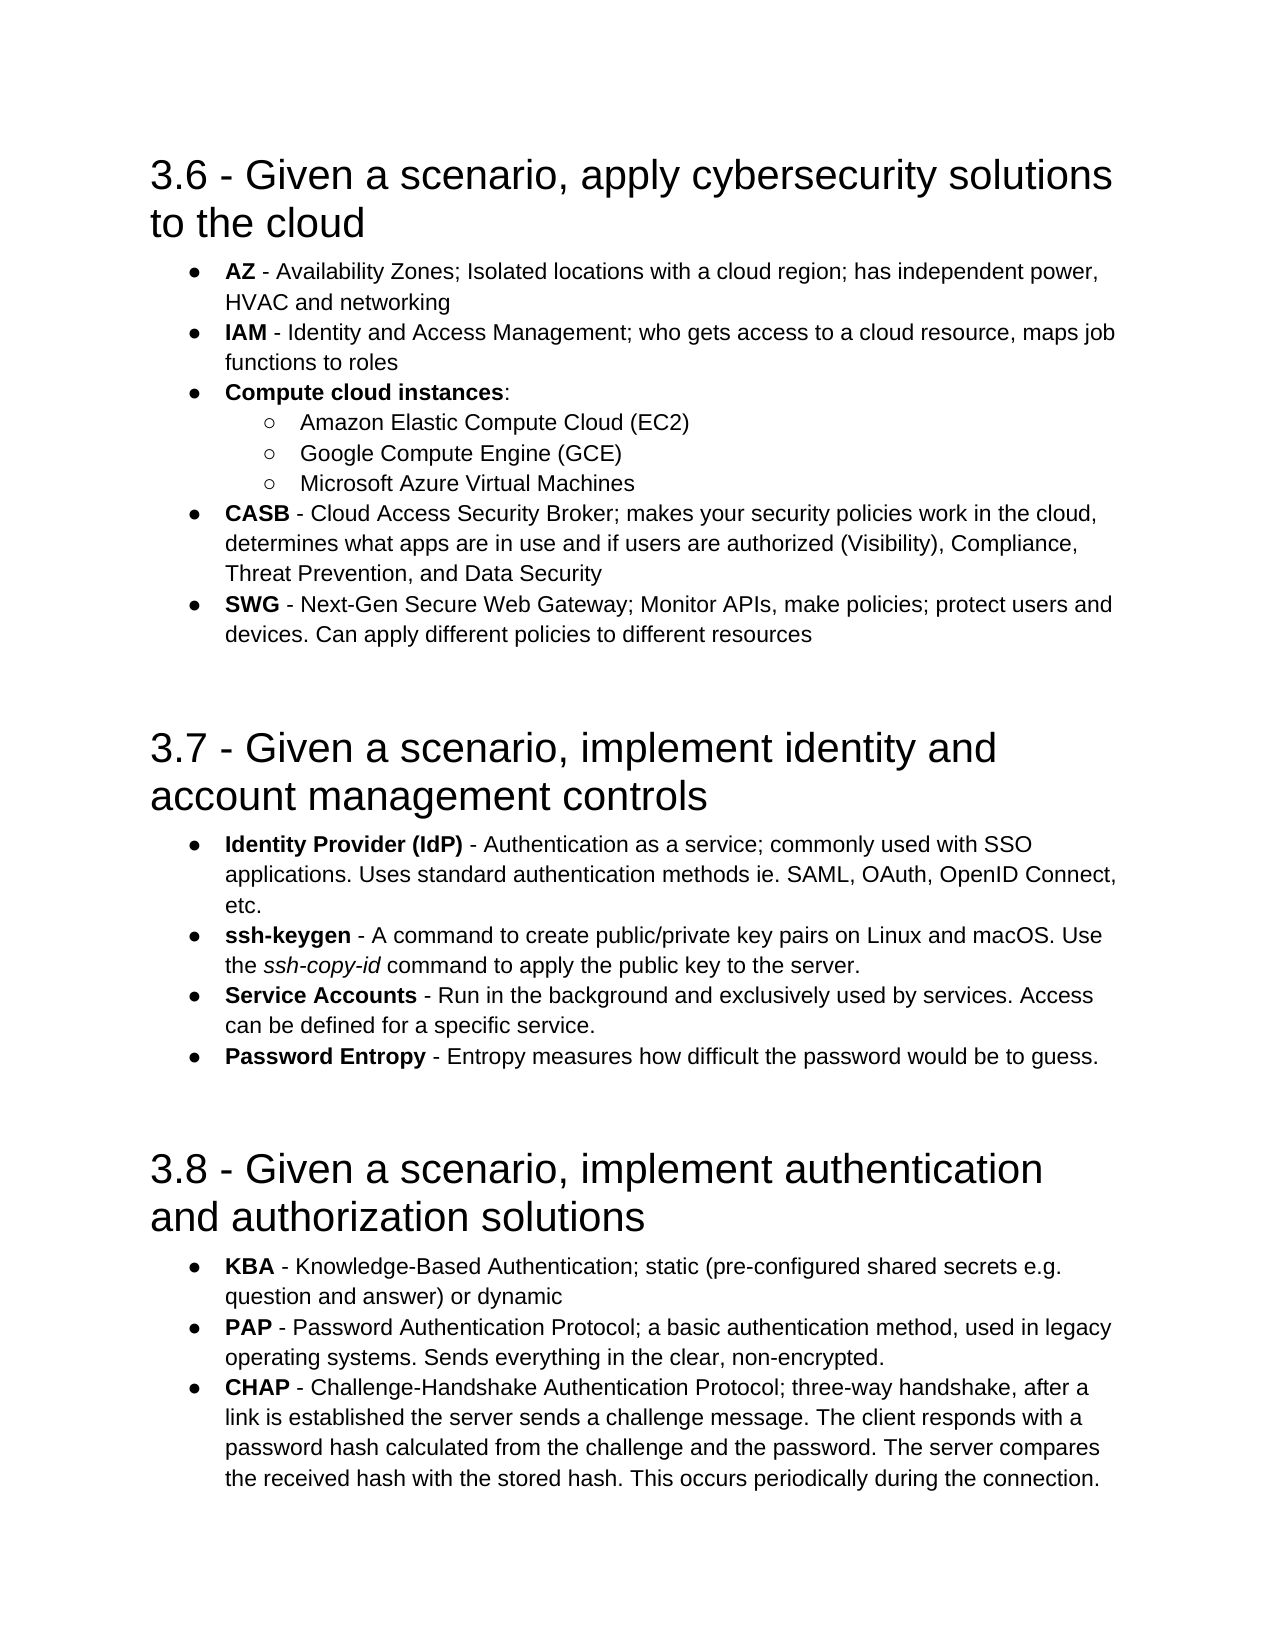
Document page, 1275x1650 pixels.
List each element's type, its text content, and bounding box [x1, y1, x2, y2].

list AZ - Availability Zones; Isolated locations with a cloud region; has independent power, HVAC and networking [187, 258, 1125, 315]
list IAM - Identity and Access Management; who gets access to a cloud resource, maps job functions to roles [187, 319, 1125, 375]
list Service Accounts - Run in the background and exclusively used by services. Access can be defined for a specific service. [187, 982, 1125, 1039]
subtitle 3.6 - Given a scenario, apply cybersecurity solutions to the cloud [150, 150, 1125, 246]
list Identity Provider (IdP) - Authentication as a service; commonly used with SSO applications. Uses standard authentication methods ie. SAML, OAuth, OpenID Connect, etc. [187, 831, 1125, 918]
list CASB - Cloud Access Security Broker; makes your security policies work in the cloud, determines what apps are in use and if users are authorized (Visibility), Compliance, Threat Prevention, and Data Security [187, 500, 1125, 587]
list PAP - Password Authentication Protocol; a basic authentication method, used in legacy operating systems. Sends everything in the clear, non-encrypted. [187, 1313, 1125, 1370]
list ssh-keygen - A command to create public/private key pairs on Linux and macOS. Use the ssh-copy-id command to apply the public key to the server. [187, 922, 1125, 978]
list Compute cloud instances: [187, 379, 1125, 406]
list KBA - Knowledge-Based Authentication; static (pre-configured shared secrets e.g. question and answer) or dynamic [187, 1253, 1125, 1310]
list Google Compute Engine (GCE) [262, 439, 1125, 466]
list CHAP - Challenge-Handshake Authentication Protocol; three-way handshake, after a link is established the server sends a challenge message. The client responds with a password hash calculated from the challenge and the password. The server compares the received hash with the stored hash. This occurs periodically during the connection. [187, 1374, 1125, 1491]
list Amazon Elastic Compute Cloud (EC2) [262, 409, 1125, 436]
list Microsoft Azure Virtual Machines [262, 470, 1125, 496]
list SWG - Next-Gen Secure Web Gateway; Monitor APIs, make policies; protect users and devices. Can apply different policies to different resources [187, 591, 1125, 647]
list Password Entropy - Entropy measures how difficult the password would be to guess. [187, 1043, 1125, 1069]
subtitle 3.7 - Given a scenario, implement identity and account management controls [150, 723, 1125, 819]
subtitle 3.8 - Given a scenario, implement authentication and authorization solutions [150, 1145, 1125, 1241]
